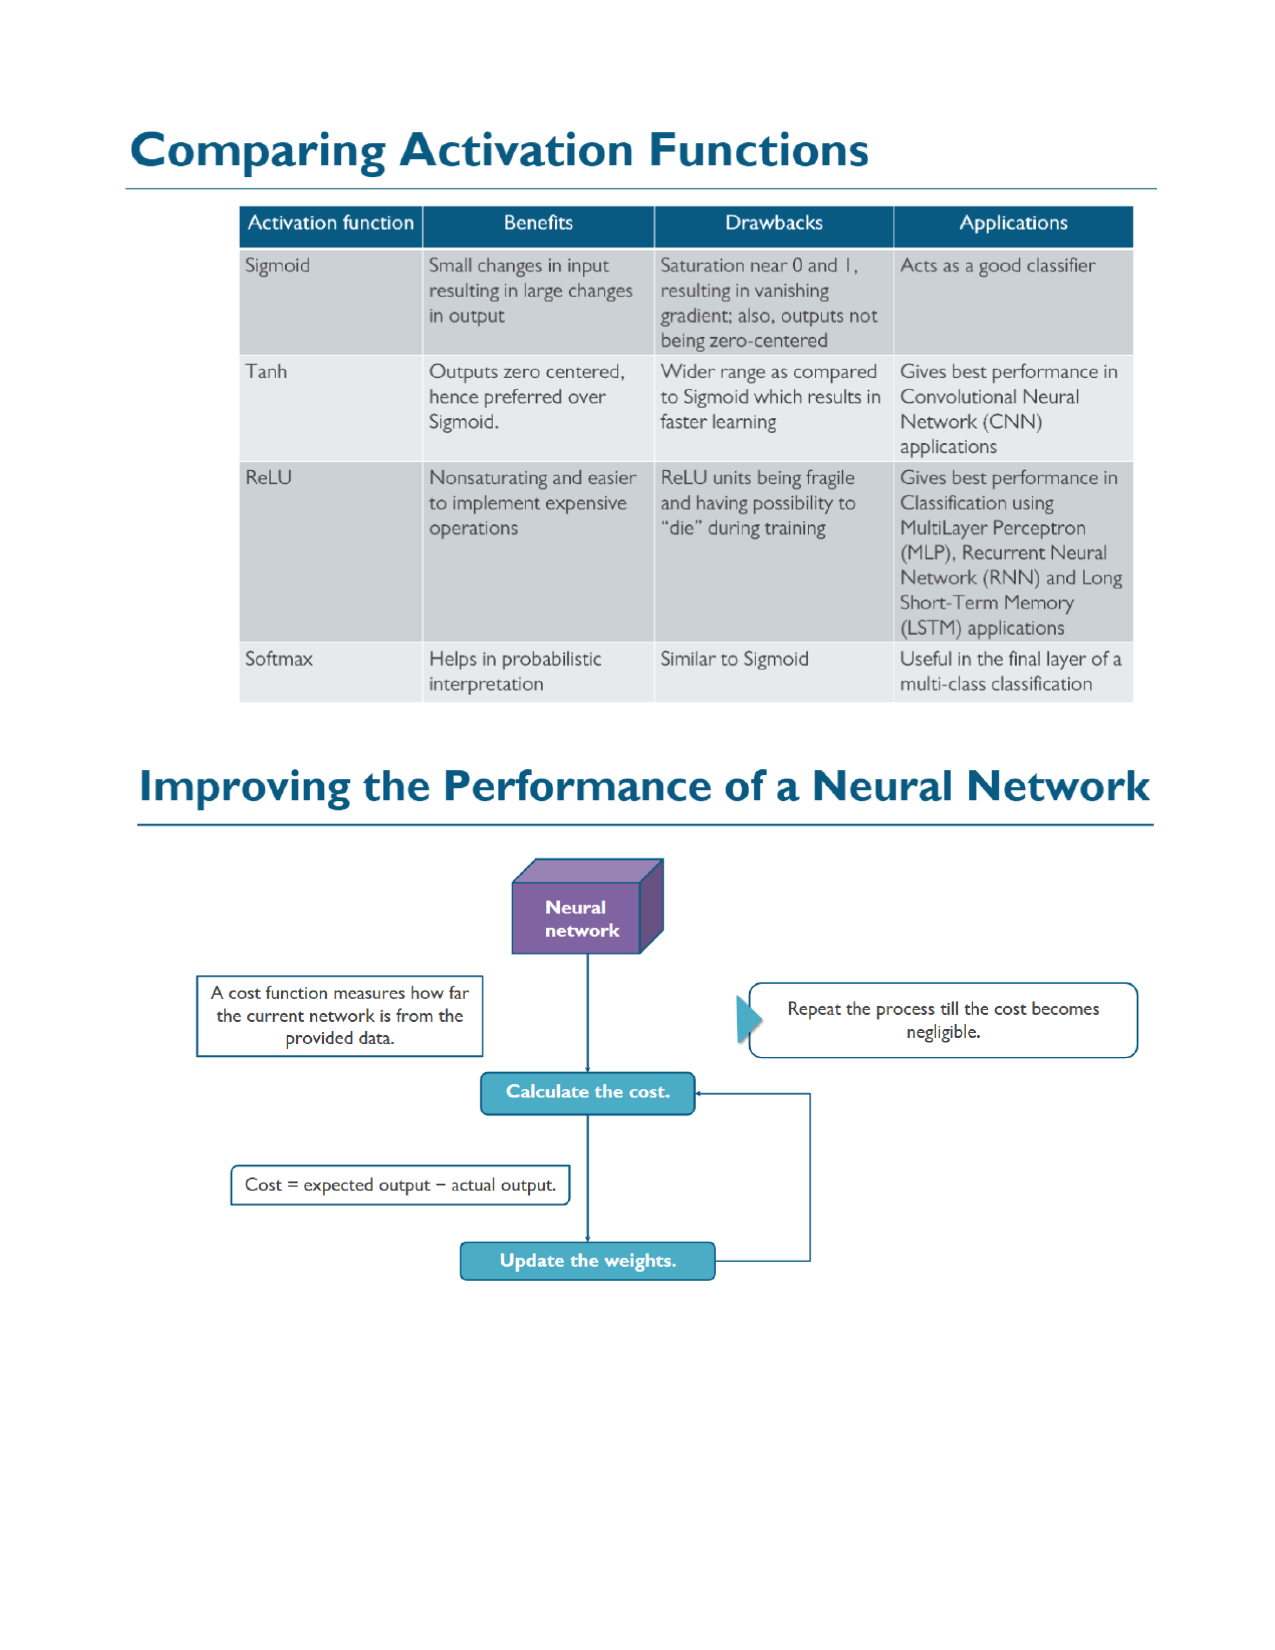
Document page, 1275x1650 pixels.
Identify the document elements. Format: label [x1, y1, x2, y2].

picture [118, 764, 1157, 1287]
picture [118, 118, 1157, 708]
